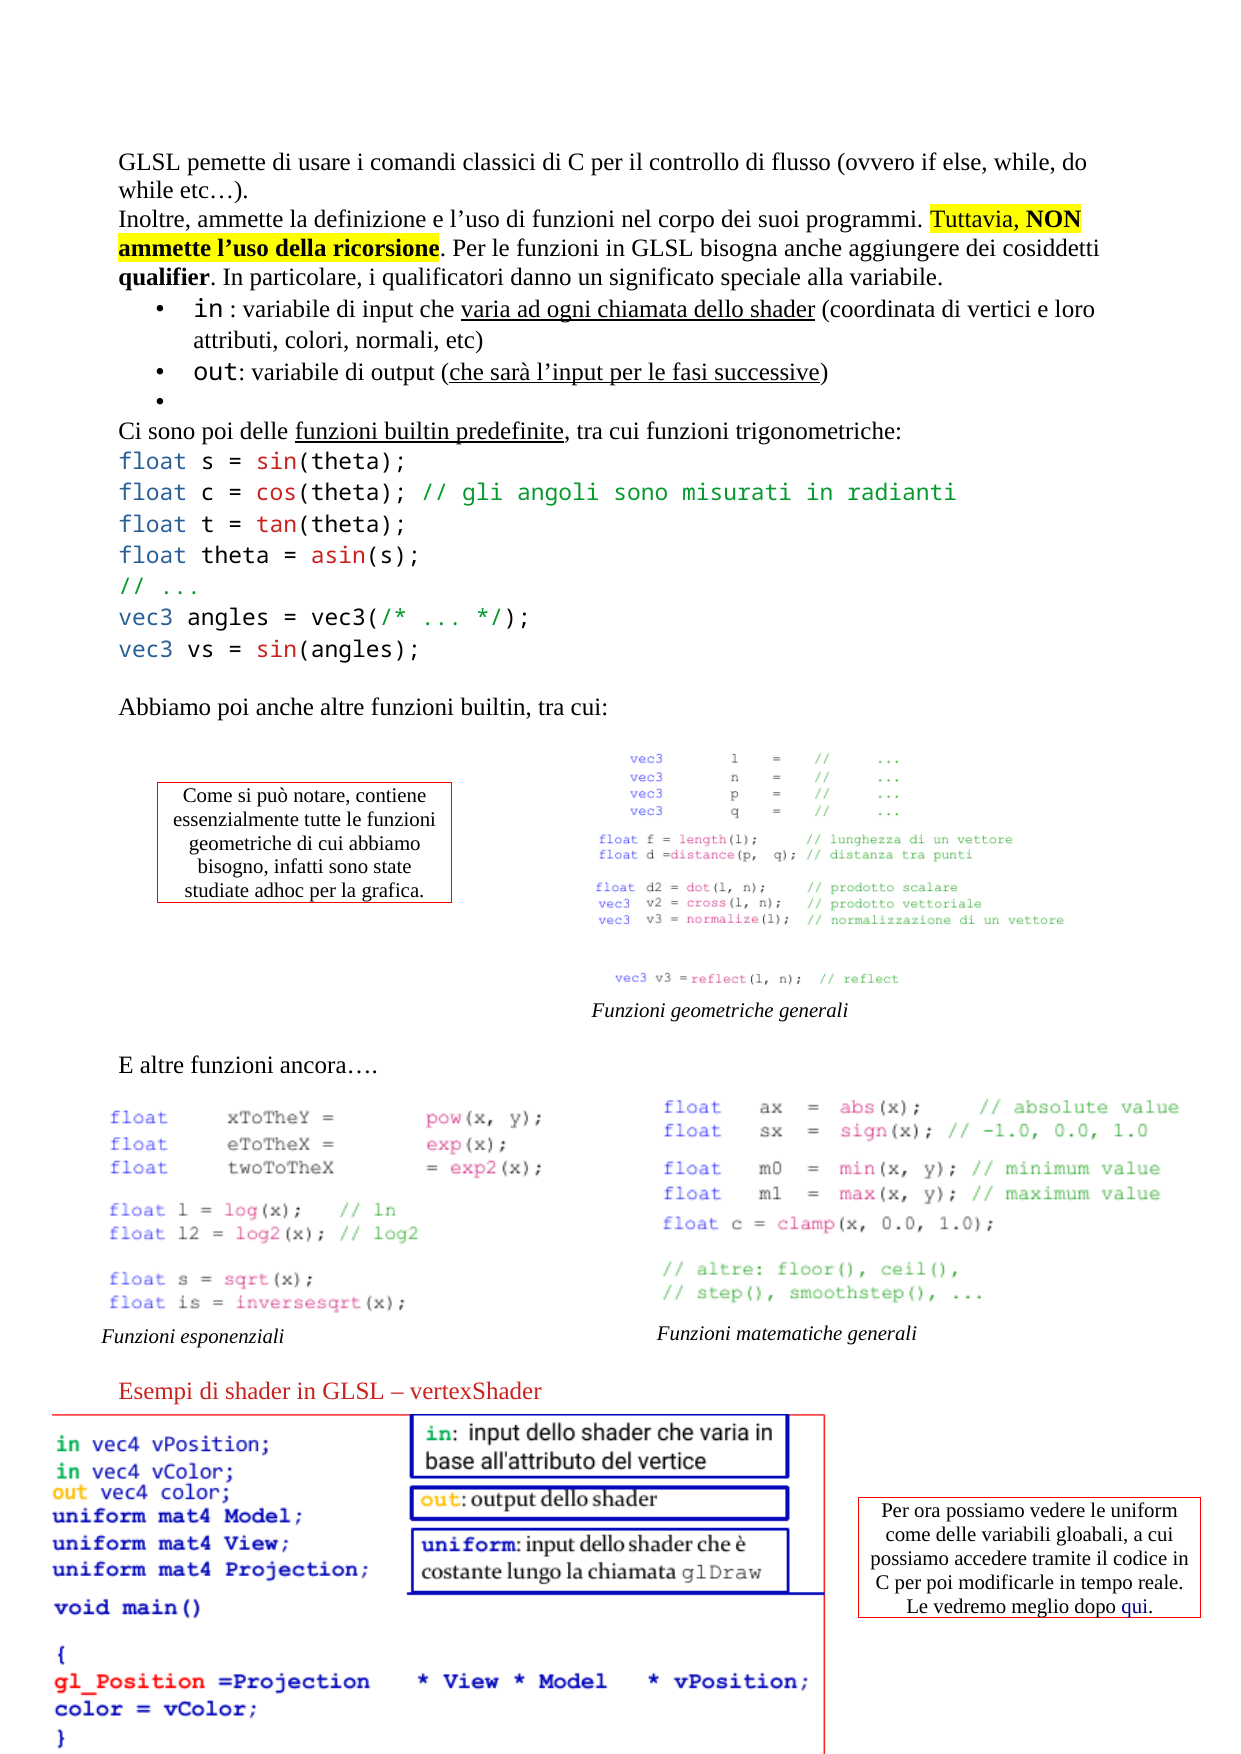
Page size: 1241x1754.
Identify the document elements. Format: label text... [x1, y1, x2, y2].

text Inoltre, ammette la definizione e l’uso di funzioni nel corpo dei suoi programmi. Tuttavia, NON ammette l’uso della ricorsione. Per le funzioni in GLSL bisogna anche aggiungere dei cosiddetti qualifier. In particolare, i qualificatori danno un significato speciale alla variabile. [118, 204, 1122, 291]
text vec3 angles = vec3(/* ... */); [118, 601, 1122, 632]
text Esempi di shader in GLSL – vertexShader [118, 1376, 1122, 1405]
text vec3 vs = sin(angles); [118, 632, 1122, 664]
text float c = cos(theta); // gli angoli sono misurati in radianti [118, 476, 1122, 507]
text // ... [118, 570, 1122, 601]
picture [656, 1088, 1194, 1322]
text Ci sono poi delle funzioni builtin predefinite, tra cui funzioni trigonometriche: [118, 416, 1122, 445]
text Funzioni matematiche generali [657, 1322, 1194, 1345]
picture [52, 1414, 832, 1754]
picture [591, 742, 1069, 998]
list out: variabile di output (che sarà l’input per le fasi successive) [156, 353, 1122, 387]
text E altre funzioni ancora…. [118, 1050, 1194, 1088]
text Abbiamo poi anche altre funzioni builtin, tra cui: [118, 692, 1122, 721]
text GLSL pemette di usare i comandi classici di C per il controllo di flusso (ovvero if else, while, do while etc…). [118, 147, 1122, 204]
text Funzioni esponenziali [101, 1324, 549, 1348]
text float t = tan(theta); [118, 507, 1122, 539]
text Funzioni geometriche generali [591, 998, 1068, 1022]
picture [101, 1100, 550, 1324]
text float s = sin(theta); [118, 445, 1122, 476]
list in : variabile di input che varia ad ogni chiamata dello shader (coordinata di vertici e loro attributi, colori, normali, etc) [156, 291, 1122, 353]
text float theta = asin(s); [118, 539, 1122, 570]
